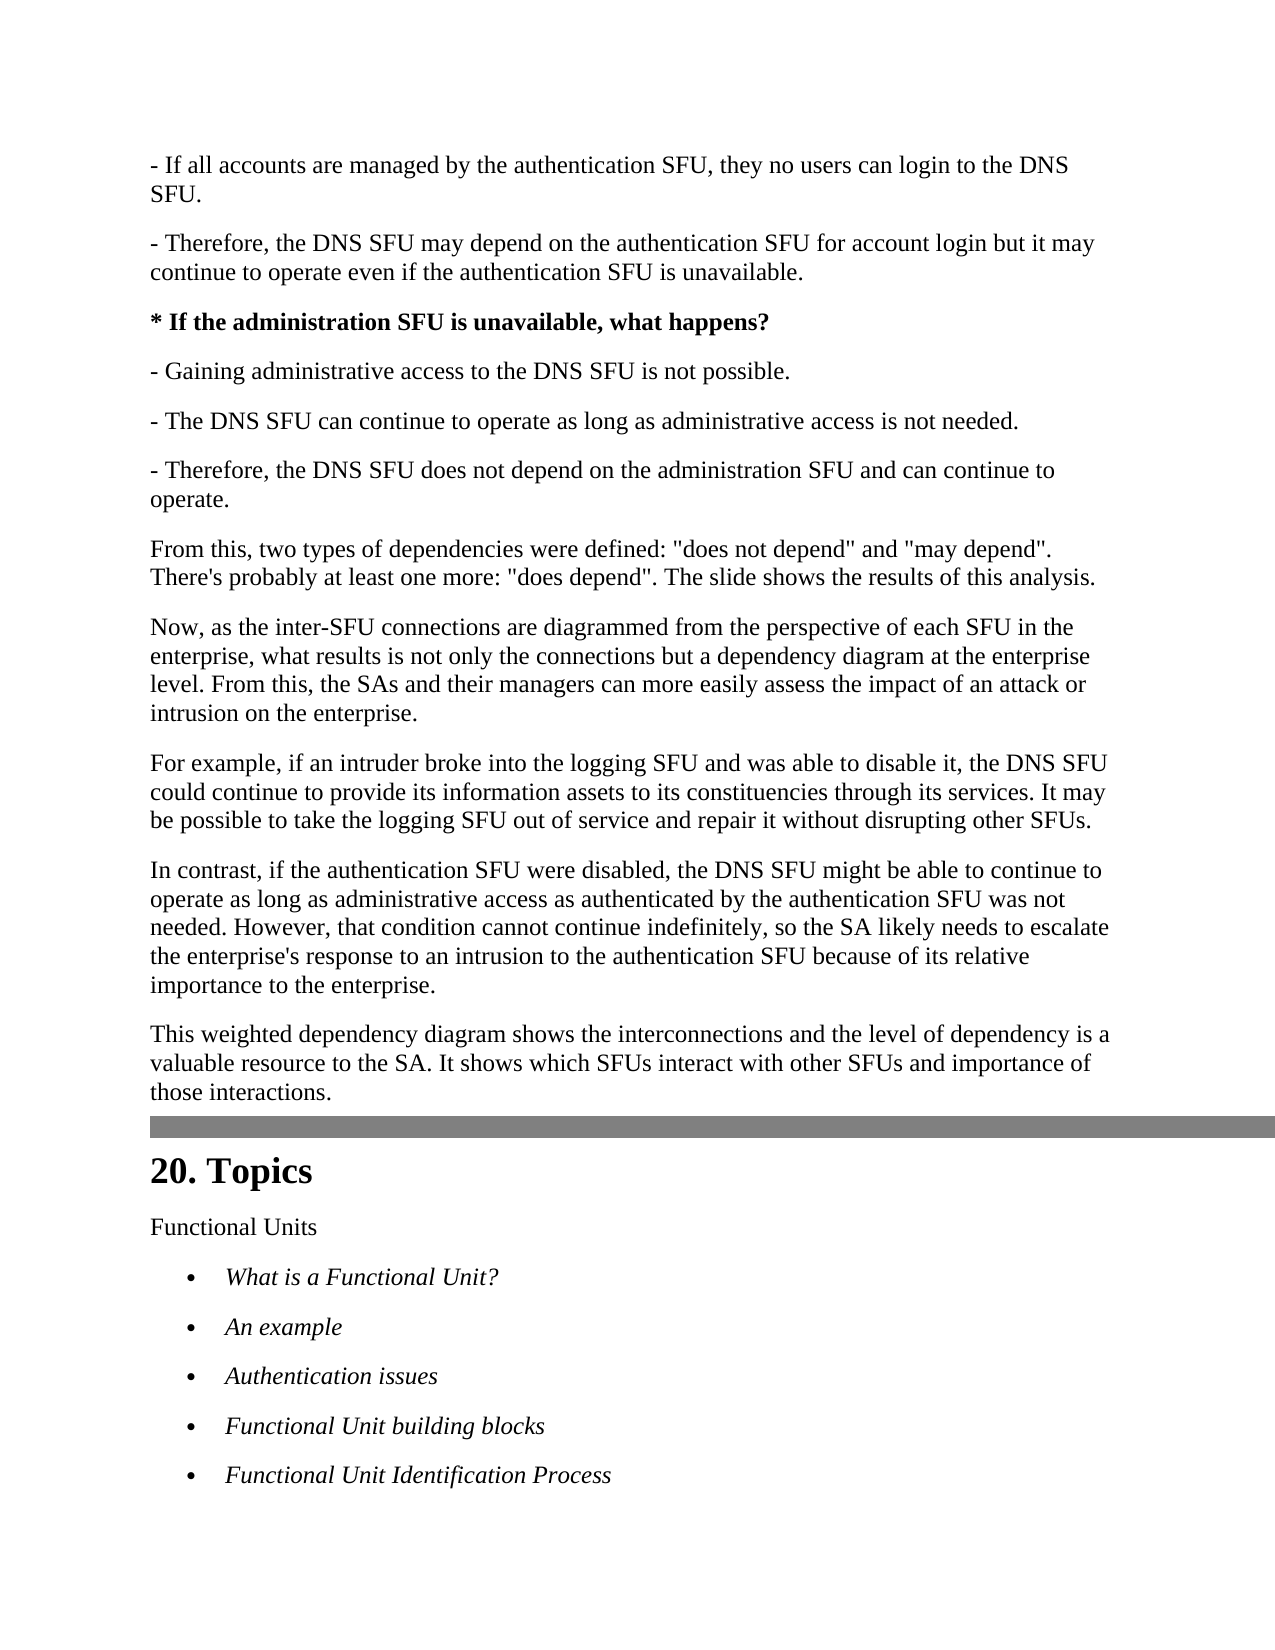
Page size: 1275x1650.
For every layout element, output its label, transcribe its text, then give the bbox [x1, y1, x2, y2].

text For example, if an intruder broke into the logging SFU and was able to disable it, the DNS SFU could continue to provide its information assets to its constituencies through its services. It may be possible to take the logging SFU out of service and repair it without disrupting other SFUs. [150, 748, 1125, 834]
subtitle 20. Topics [150, 1148, 1125, 1192]
text This weighted dependency diagram shows the interconnections and the level of dependency is a valuable resource to the SA. It shows which SFUs interact with other SFUs and importance of those interactions. [150, 1019, 1125, 1106]
text - Therefore, the DNS SFU may depend on the authentication SFU for account login but it may continue to operate even if the authentication SFU is unavailable. [150, 228, 1125, 286]
list Functional Unit Identification Process [187, 1460, 1125, 1489]
text - Gaining administrative access to the DNS SFU is not possible. [150, 356, 1125, 385]
text Now, as the inter-SFU connections are diagrammed from the perspective of each SFU in the enterprise, what results is not only the connections but a dependency diagram at the enterprise level. From this, the SAs and their managers can more easily assess the impact of an attack or intrusion on the enterprise. [150, 612, 1125, 727]
text Functional Units [150, 1212, 1125, 1241]
list Functional Unit building blocks [187, 1411, 1125, 1439]
list Authentication issues [187, 1361, 1125, 1390]
text From this, two types of dependencies were defined: "does not depend" and "may depend". There's probably at least one more: "does depend". The slide shows the results of this analysis. [150, 534, 1125, 591]
text - If all accounts are managed by the authentication SFU, they no users can login to the DNS SFU. [150, 150, 1125, 207]
text * If the administration SFU is unavailable, what happens? [150, 307, 1125, 335]
list What is a Functional Unit? [187, 1262, 1125, 1291]
text In contrast, if the authentication SFU were disabled, the DNS SFU might be able to continue to operate as long as administrative access as authenticated by the authentication SFU was not needed. However, that condition cannot continue indefinitely, so the SA likely needs to escalate the enterprise's response to an intrusion to the authentication SFU because of its relative importance to the enterprise. [150, 855, 1125, 999]
text - Therefore, the DNS SFU does not depend on the administration SFU and can continue to operate. [150, 455, 1125, 513]
text - The DNS SFU can continue to operate as long as administrative access is not needed. [150, 406, 1125, 434]
list An example [187, 1312, 1125, 1340]
